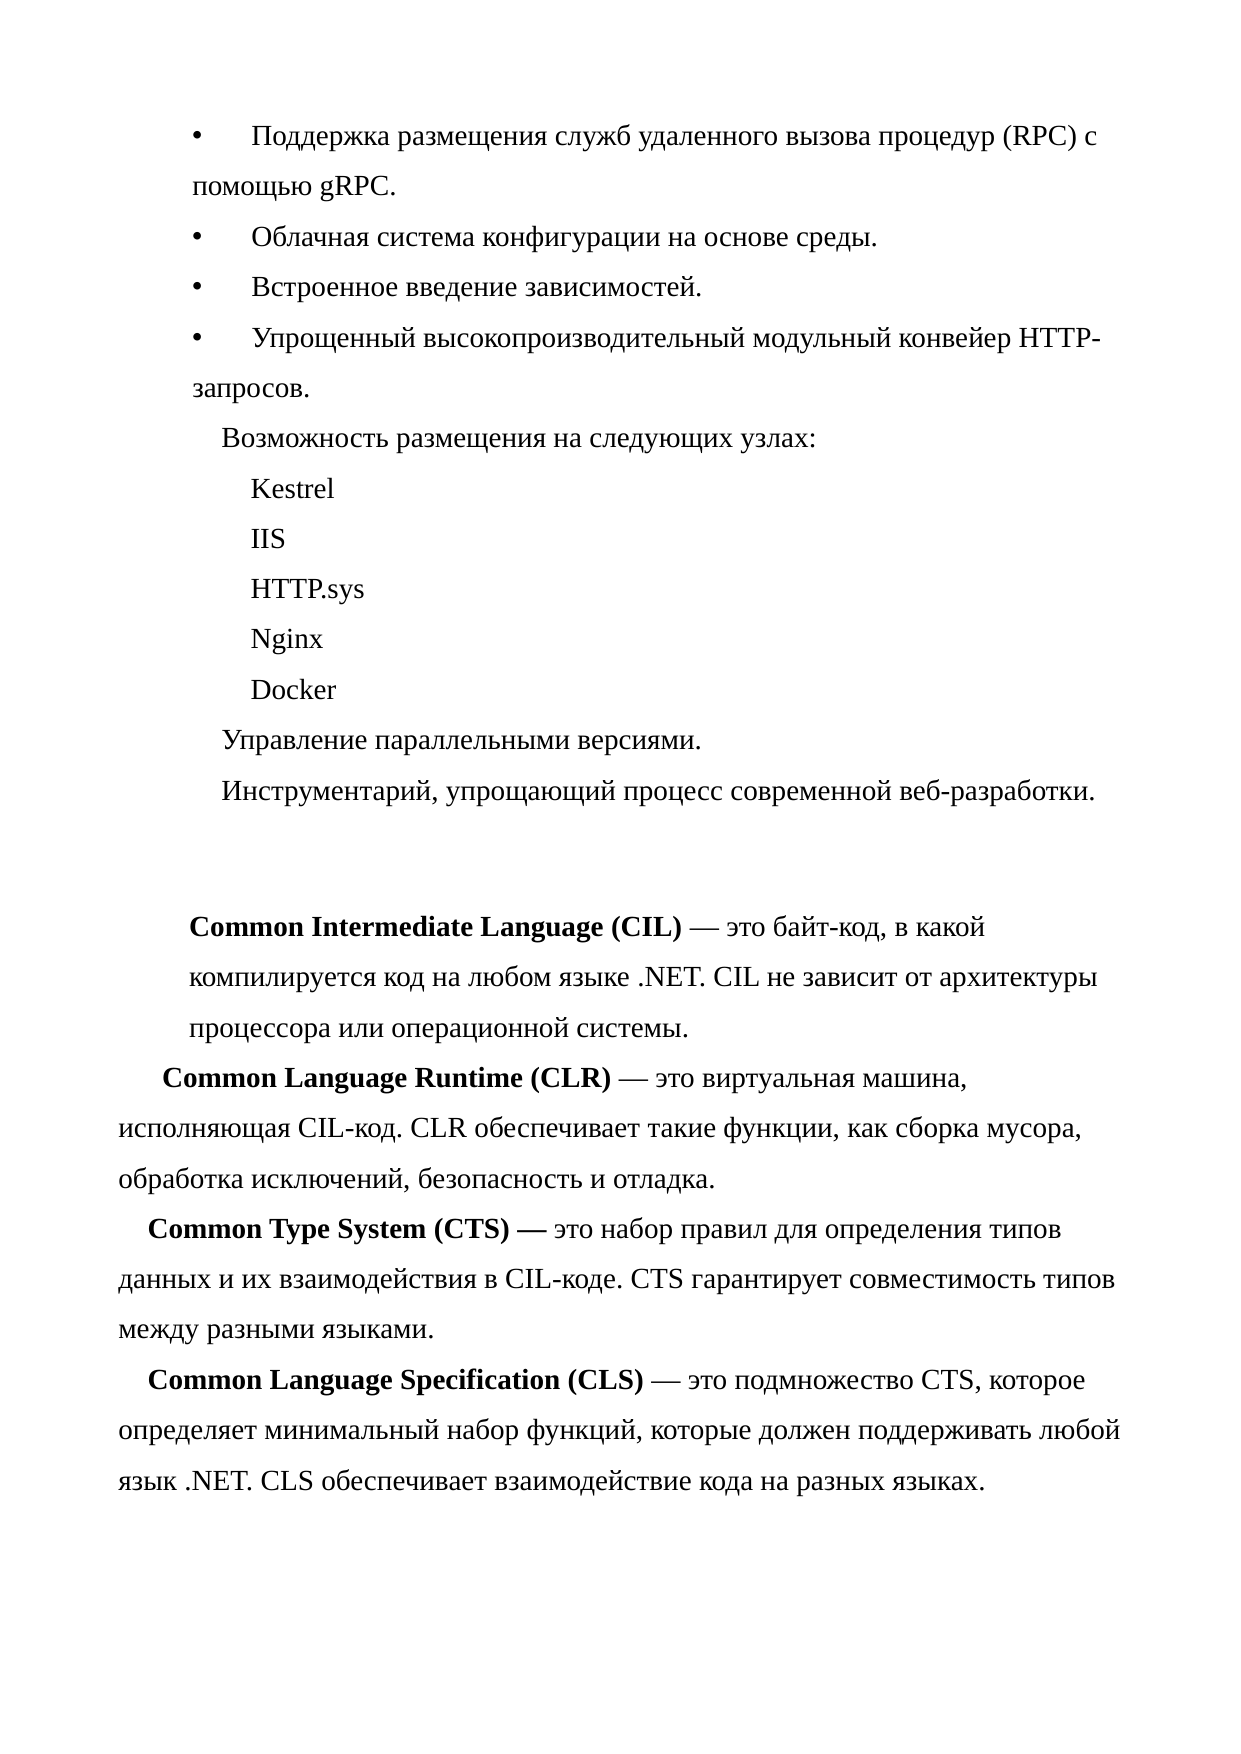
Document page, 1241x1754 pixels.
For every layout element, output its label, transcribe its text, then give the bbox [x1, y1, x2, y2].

text Docker [192, 672, 1122, 706]
text Возможность размещения на следующих узлах: [192, 420, 1122, 454]
list Упрощенный высокопроизводительный модульный конвейер HTTP-запросов. [192, 320, 1122, 404]
text Nginx [192, 622, 1122, 655]
text Управление параллельными версиями. [192, 722, 1122, 756]
text Common Language Specification (CLS) — это подмножество CTS, которое определяет минимальный набор функций, которые должен поддерживать любой язык .NET. CLS обеспечивает взаимодействие кода на разных языках. [118, 1362, 1122, 1496]
text IIS [192, 521, 1122, 554]
text Common Language Runtime (CLR) — это виртуальная машина, исполняющая CIL-код. CLR обеспечивает такие функции, как сборка мусора, обработка исключений, безопасность и отладка. [118, 1060, 1122, 1194]
text HTTP.sys [192, 571, 1122, 605]
text Инструментарий, упрощающий процесс современной веб-разработки. [192, 773, 1122, 806]
list Поддержка размещения служб удаленного вызова процедур (RPC) с помощью gRPC. [192, 118, 1122, 202]
list Common Intermediate Language (CIL) — это байт-код, в какой [189, 909, 1122, 943]
list компилируется код на любом языке .NET. CIL не зависит от архитектуры процессора или операционной системы. [189, 959, 1122, 1043]
text Common Type System (CTS) — это набор правил для определения типов данных и их взаимодействия в CIL-коде. CTS гарантирует совместимость типов между разными языками. [118, 1211, 1122, 1345]
list Облачная система конфигурации на основе среды. [192, 219, 1122, 252]
list Встроенное введение зависимостей. [192, 269, 1122, 303]
text Kestrel [192, 471, 1122, 504]
